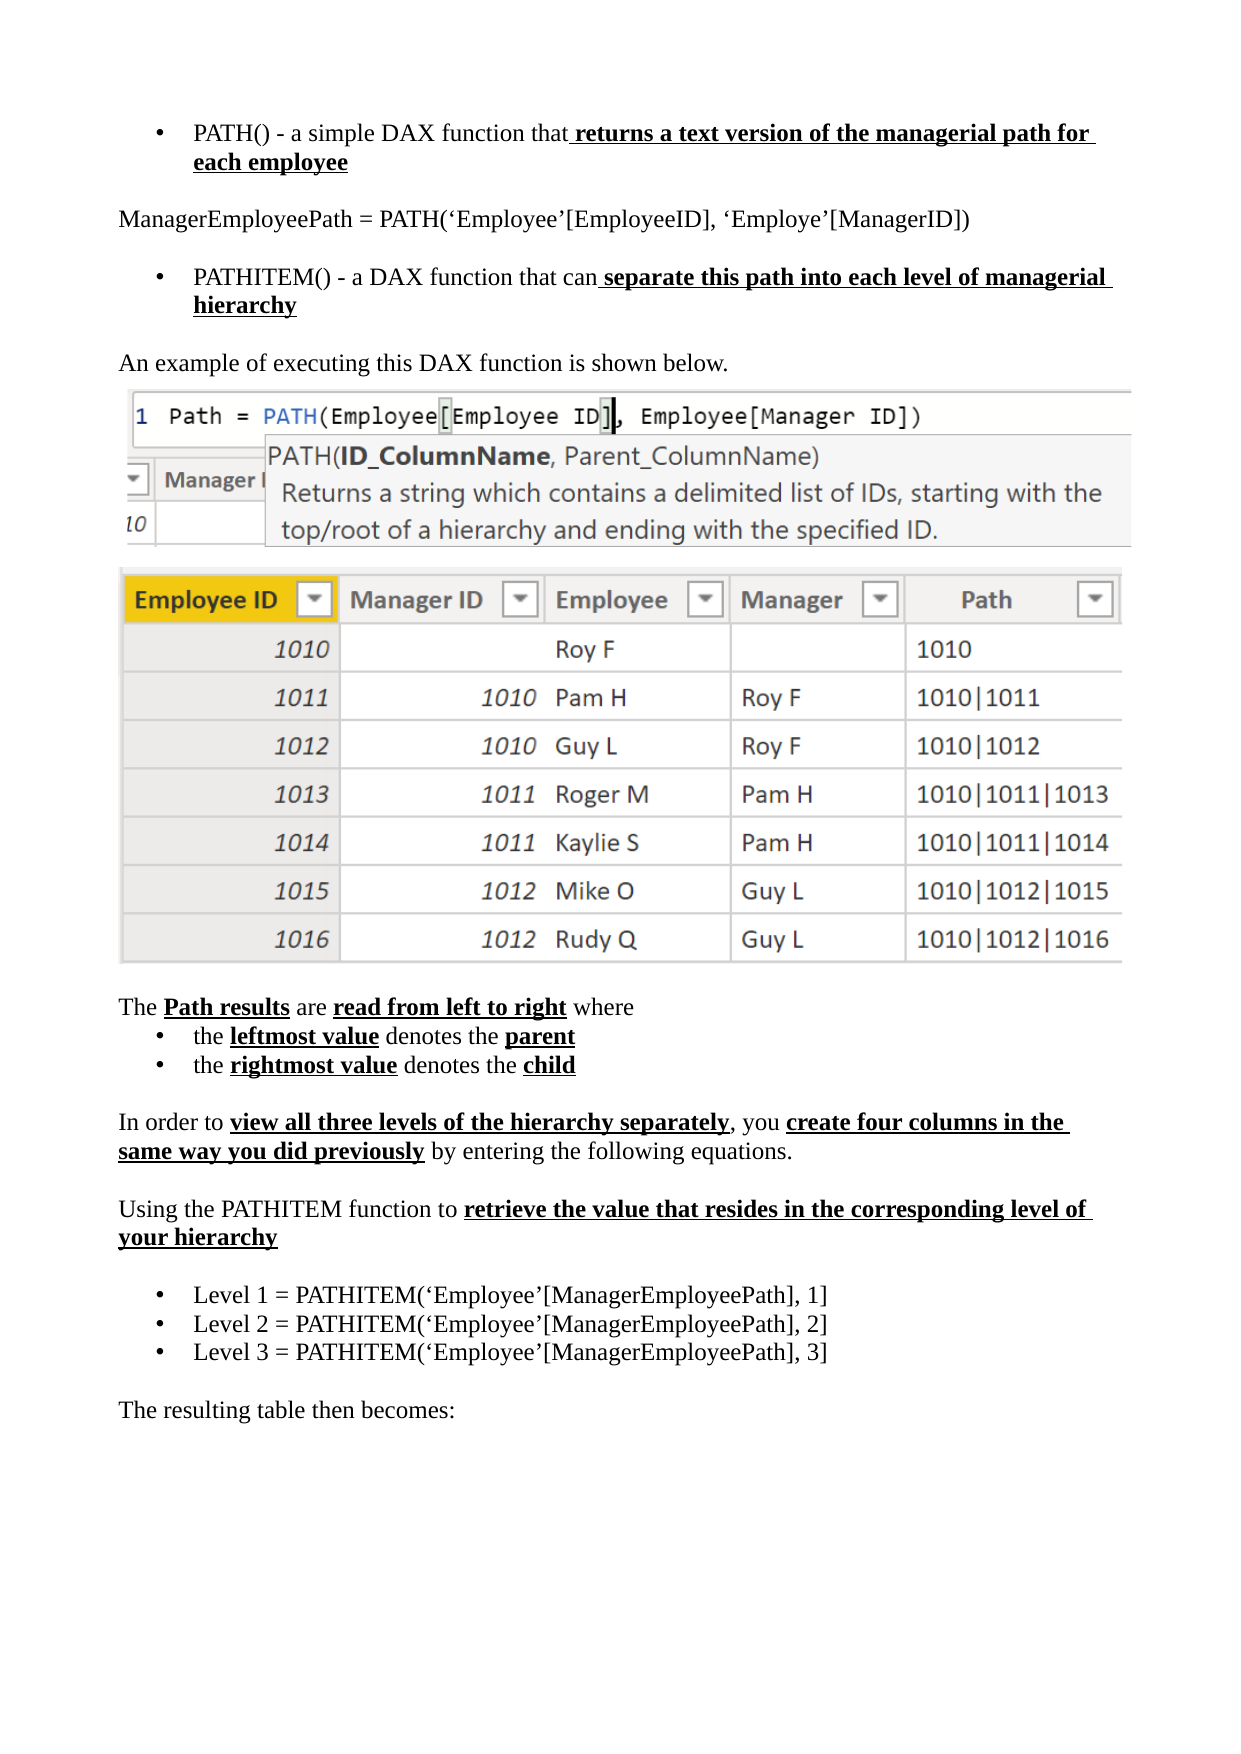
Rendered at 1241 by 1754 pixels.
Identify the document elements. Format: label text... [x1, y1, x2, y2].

text The resulting table then becomes: [118, 1395, 1122, 1424]
list Level 1 = PATHITEM(‘Employee’[ManagerEmployeePath], 1] [156, 1280, 1122, 1309]
list PATHITEM() - a DAX function that can separate this path into each level of managerial hierarchy [156, 262, 1122, 319]
picture [118, 567, 1123, 964]
list the leftmost value denotes the parent [156, 1021, 1122, 1050]
list Level 2 = PATHITEM(‘Employee’[ManagerEmployeePath], 2] [156, 1309, 1122, 1337]
list Level 3 = PATHITEM(‘Employee’[ManagerEmployeePath], 3] [156, 1337, 1122, 1366]
list PATH() - a simple DAX function that returns a text version of the managerial path for each employee [156, 118, 1122, 176]
list the rightmost value denotes the child [156, 1050, 1122, 1079]
text Using the PATHITEM function to retrieve the value that resides in the corresponding level of your hierarchy [118, 1194, 1122, 1251]
picture [127, 389, 1132, 547]
text The Path results are read from left to right where [118, 992, 1122, 1021]
text In order to view all three levels of the hierarchy separately, you create four columns in the same way you did previously by entering the following equations. [118, 1107, 1122, 1165]
text ManagerEmployeePath = PATH(‘Employee’[EmployeeID], ‘Employe’[ManagerID]) [118, 204, 1122, 233]
text An example of executing this DAX function is shown below. [118, 348, 1122, 377]
